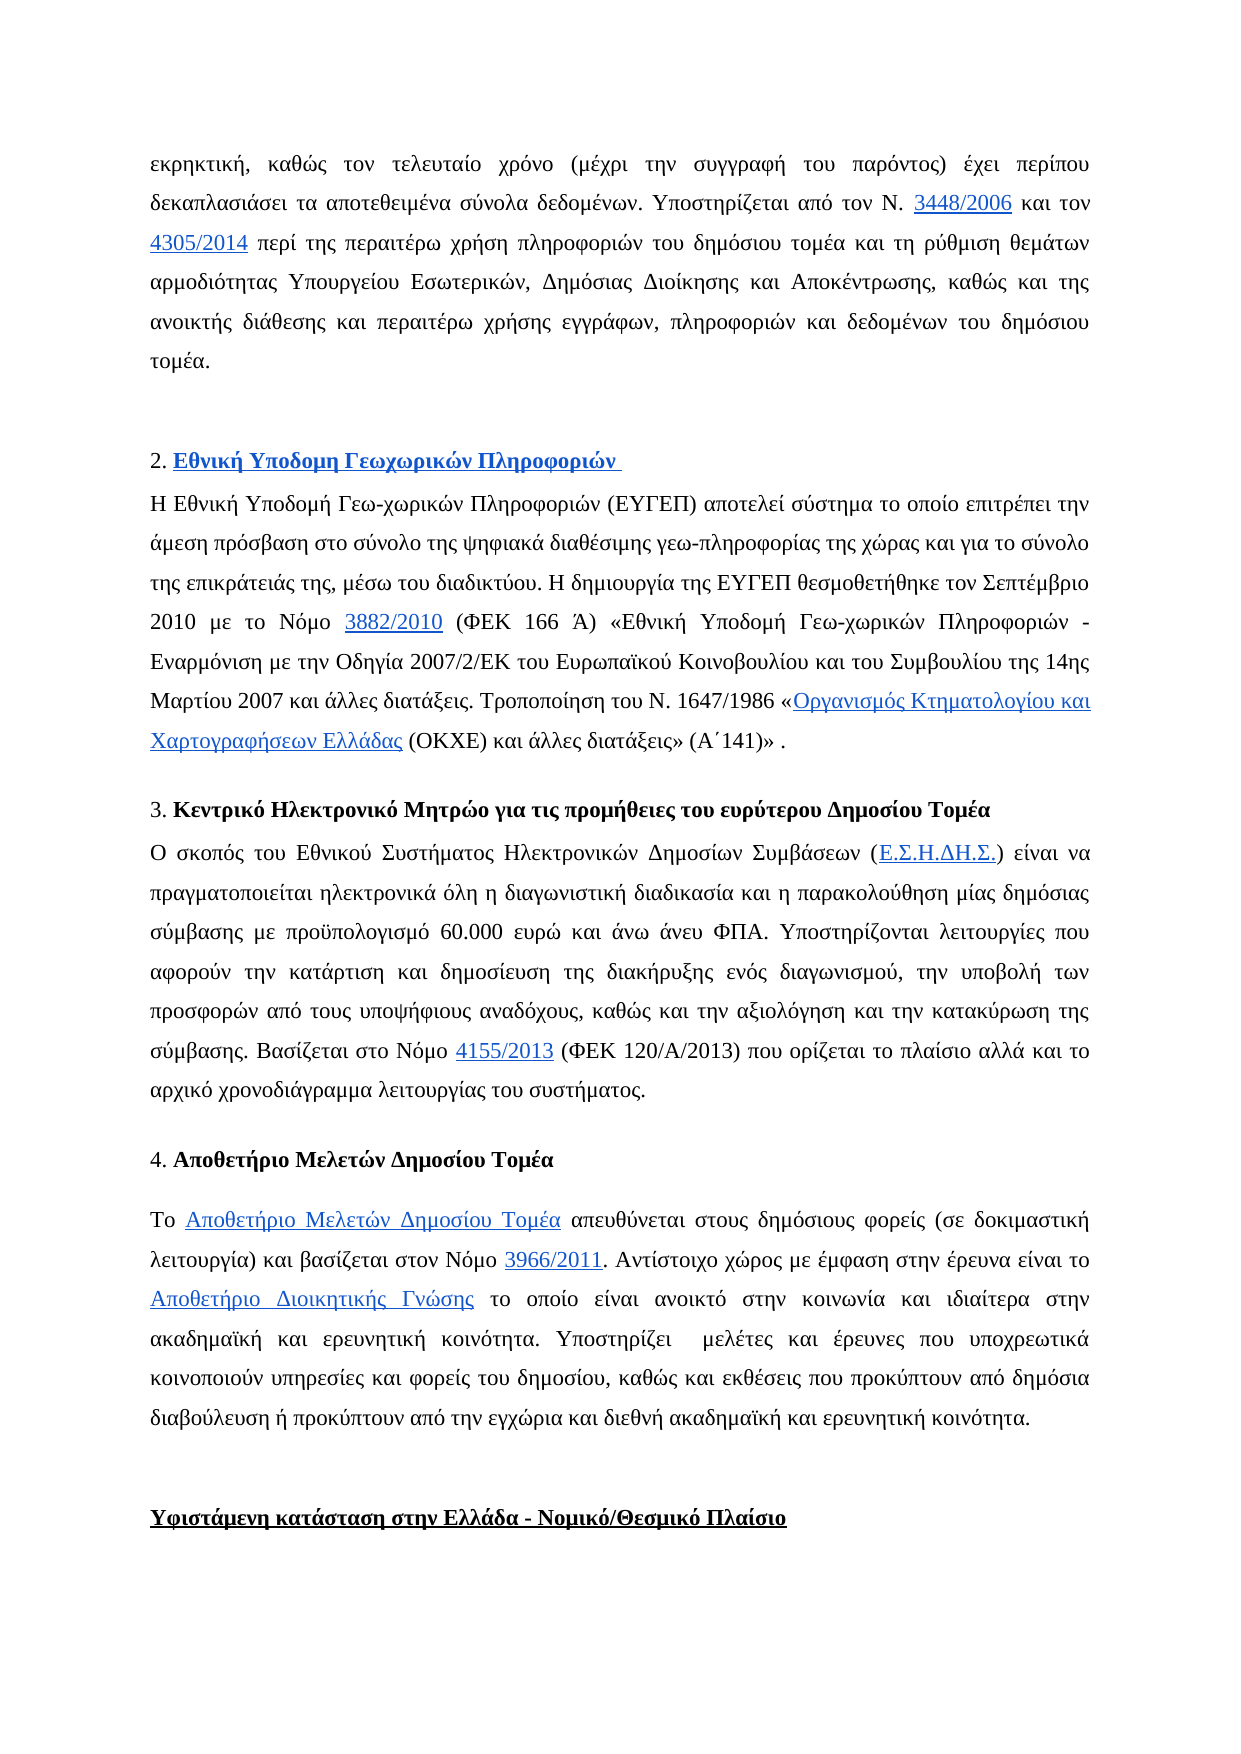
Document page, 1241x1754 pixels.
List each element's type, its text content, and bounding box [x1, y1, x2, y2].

text 4. Αποθετήριο Μελετών Δημοσίου Τομέα [150, 1146, 1091, 1172]
text Η Εθνική Υποδομή Γεω-χωρικών Πληροφοριών (ΕΥΓΕΠ) αποτελεί σύστημα το οποίο επιτρέπει την άμεση πρόσβαση στο σύνολο της ψηφιακά διαθέσιμης γεω-πληροφορίας της χώρας και για το σύνολο της επικράτειάς της, μέσω του διαδικτύου. Η δημιουργία της ΕΥΓΕΠ θεσμοθετήθηκε τον Σεπτέμβριο 2010 με το Νόμο 3882/2010 (ΦΕΚ 166 Ά) «Εθνική Υποδομή Γεω-χωρικών Πληροφοριών - Εναρμόνιση με την Οδηγία 2007/2/ΕΚ του Ευρωπαϊκού Κοινοβουλίου και του Συμβουλίου της 14ης Μαρτίου 2007 και άλλες διατάξεις. Τροποποίηση του Ν. 1647/1986 «Οργανισμός Κτηματολογίου και Χαρτογραφήσεων Ελλάδας (ΟΚΧΕ) και άλλες διατάξεις» (Α΄141)» . [150, 490, 1091, 753]
text Ο σκοπός του Εθνικού Συστήματος Ηλεκτρονικών Δημοσίων Συμβάσεων (Ε.Σ.Η.ΔΗ.Σ.) είναι να πραγματοποιείται ηλεκτρονικά όλη η διαγωνιστική διαδικασία και η παρακολούθηση μίας δημόσιας σύμβασης με προϋπολογισμό 60.000 ευρώ και άνω άνευ ΦΠΑ. Υποστηρίζονται λειτουργίες που αφορούν την κατάρτιση και δημοσίευση της διακήρυξης ενός διαγωνισμού, την υποβολή των προσφορών από τους υποψήφιους αναδόχους, καθώς και την αξιολόγηση και την κατακύρωση της σύμβασης. Βασίζεται στο Νόμο 4155/2013 (ΦΕΚ 120/Α/2013) που ορίζεται το πλαίσιο αλλά και το αρχικό χρονοδιάγραμμα λειτουργίας του συστήματος. [150, 839, 1091, 1102]
text 2. Εθνική Υποδομη Γεωχωρικών Πληροφοριών [150, 447, 1091, 474]
text Υφιστάμενη κατάσταση στην Ελλάδα - Νομικό/Θεσμικό Πλαίσιο [150, 1503, 1091, 1530]
text 3. Κεντρικό Ηλεκτρονικό Μητρώο για τις προμήθειες του ευρύτερου Δημοσίου Τομέα [150, 797, 1091, 823]
text Το Αποθετήριο Μελετών Δημοσίου Τομέα απευθύνεται στους δημόσιους φορείς (σε δοκιμαστική λειτουργία) και βασίζεται στον Νόμο 3966/2011. Αντίστοιχο χώρος με έμφαση στην έρευνα είναι το Αποθετήριο Διοικητικής Γνώσης το οποίο είναι ανοικτό στην κοινωνία και ιδιαίτερα στην ακαδημαϊκή και ερευνητική κοινότητα. Υποστηρίζει μελέτες και έρευνες που υποχρεωτικά κοινοποιούν υπηρεσίες και φορείς του δημοσίου, καθώς και εκθέσεις που προκύπτουν από δημόσια διαβούλευση ή προκύπτουν από την εγχώρια και διεθνή ακαδημαϊκή και ερευνητική κοινότητα. [150, 1206, 1091, 1430]
text εκρηκτική, καθώς τον τελευταίο χρόνο (μέχρι την συγγραφή του παρόντος) έχει περίπου δεκαπλασιάσει τα αποτεθειμένα σύνολα δεδομένων. Υποστηρίζεται από τον Ν. 3448/2006 και τον 4305/2014 περί της περαιτέρω χρήση πληροφοριών του δημόσιου τομέα και τη ρύθμιση θεμάτων αρμοδιότητας Υπουργείου Εσωτερικών, Δημόσιας Διοίκησης και Αποκέντρωσης, καθώς και της ανοικτής διάθεσης και περαιτέρω χρήσης εγγράφων, πληροφοριών και δεδομένων του δημόσιου τομέα. [150, 150, 1091, 374]
